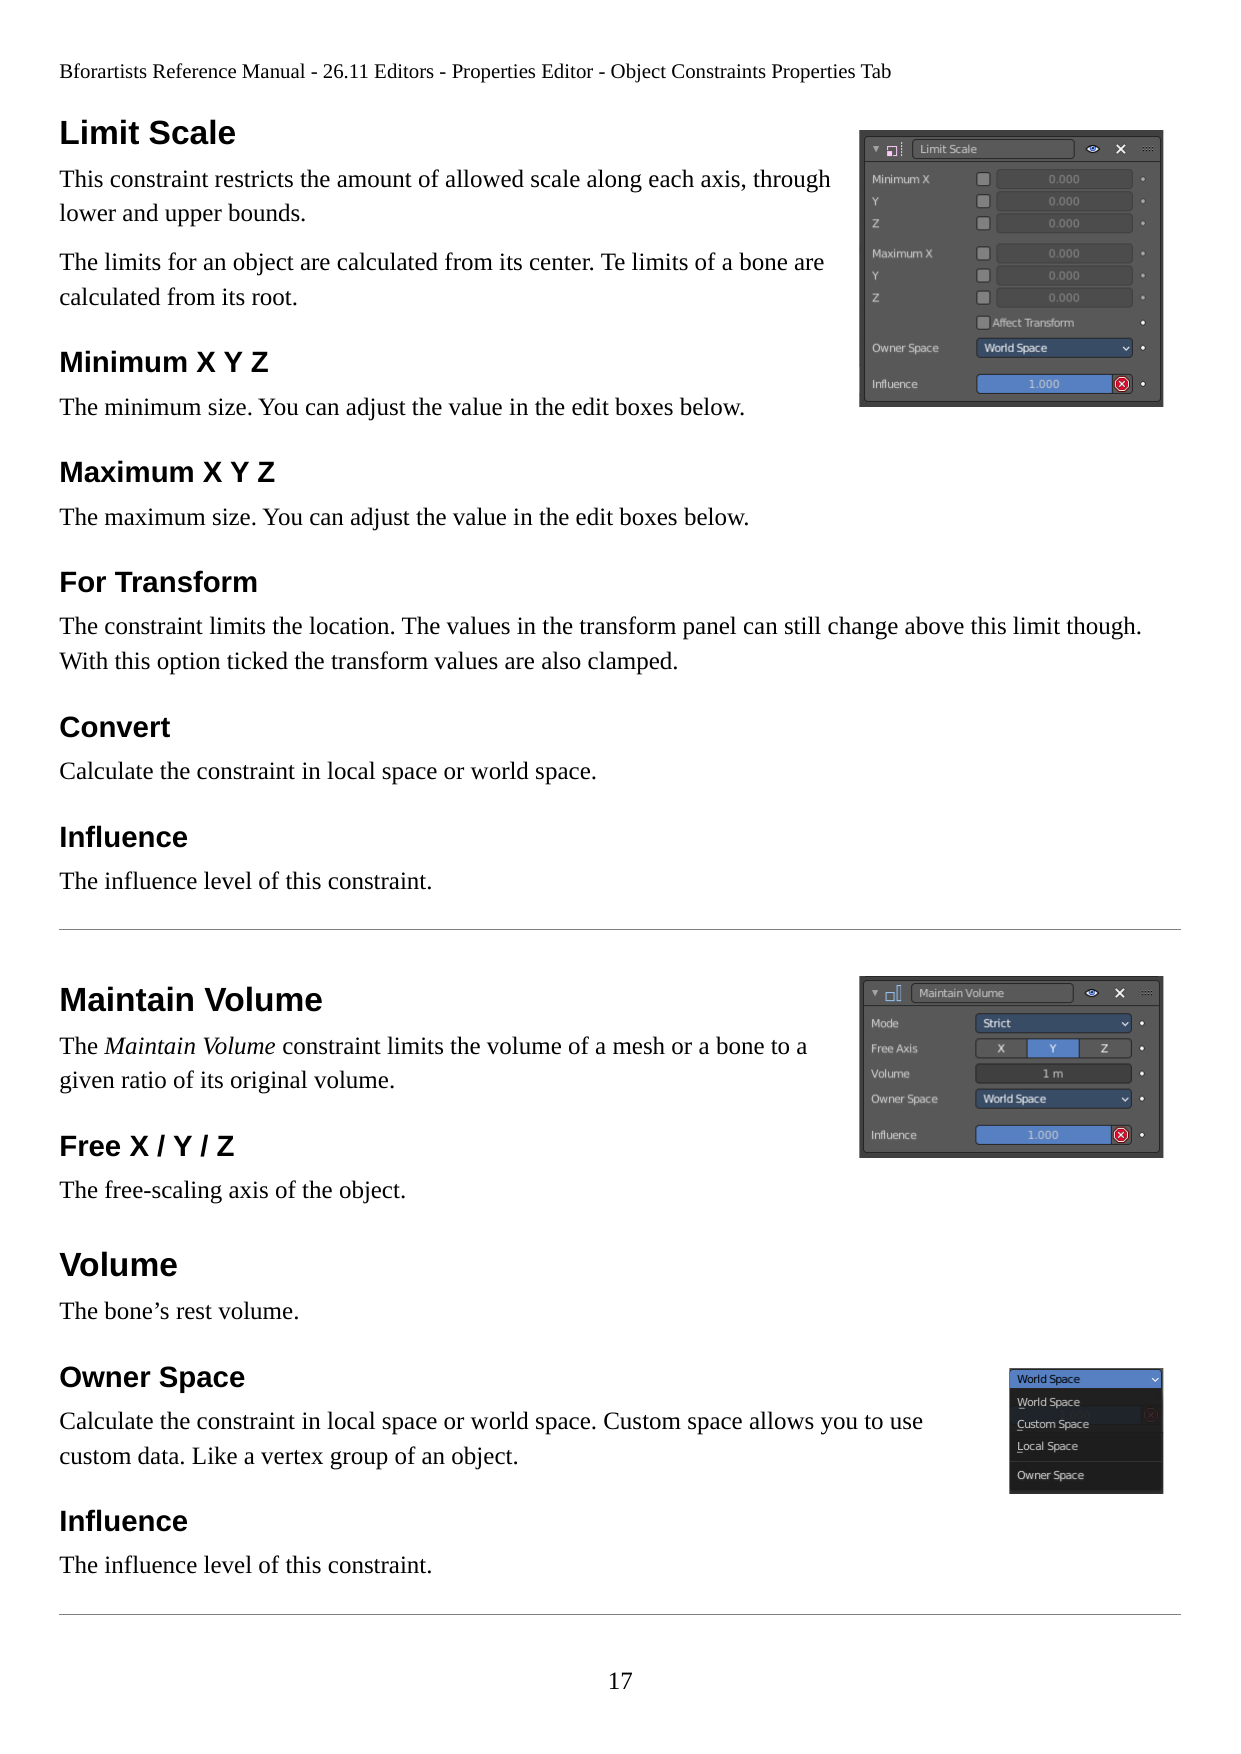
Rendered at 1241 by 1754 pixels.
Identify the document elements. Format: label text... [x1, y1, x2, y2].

subtitle Volume [59, 1245, 1181, 1284]
subtitle For Transform [59, 565, 1181, 599]
text This constraint restricts the amount of allowed scale along each axis, through lower and upper bounds. [59, 164, 859, 227]
picture [859, 976, 1164, 1158]
text Calculate the constraint in local space or world space. [59, 756, 1181, 784]
subtitle Limit Scale [59, 113, 1181, 151]
text The limits for an object are calculated from its center. Te limits of a bone are calculated from its root. [59, 247, 859, 311]
text Calculate the constraint in local space or world space. Custom space allows you to use custom data. Like a vertex group of an object. [59, 1406, 1009, 1469]
subtitle Influence [59, 819, 1181, 853]
picture [1009, 1368, 1164, 1494]
subtitle Convert [59, 709, 1181, 743]
subtitle Minimum X Y Z [59, 345, 859, 379]
subtitle [1164, 980, 1181, 1018]
subtitle Owner Space [59, 1360, 1181, 1394]
subtitle [1164, 345, 1181, 379]
text The Maintain Volume constraint limits the volume of a mesh or a bone to a given ratio of its original volume. [59, 1031, 859, 1094]
subtitle Maximum X Y Z [59, 455, 1181, 489]
text The constraint limits the location. The values in the transform panel can still change above this limit though. With this option ticked the transform values are also clamped. [59, 611, 1181, 675]
text The bone’s rest volume. [59, 1296, 1181, 1325]
subtitle Free X / Y / Z [59, 1129, 1181, 1163]
picture [859, 130, 1164, 407]
text The influence level of this constraint. [59, 866, 1181, 894]
subtitle Maintain Volume [59, 980, 859, 1018]
text The influence level of this constraint. [59, 1551, 1181, 1579]
text The minimum size. You can adjust the value in the edit boxes below. [59, 392, 1181, 420]
text The maximum size. You can adjust the value in the edit boxes below. [59, 502, 1181, 530]
text The free-scaling axis of the object. [59, 1175, 1181, 1204]
subtitle Influence [59, 1504, 1181, 1538]
